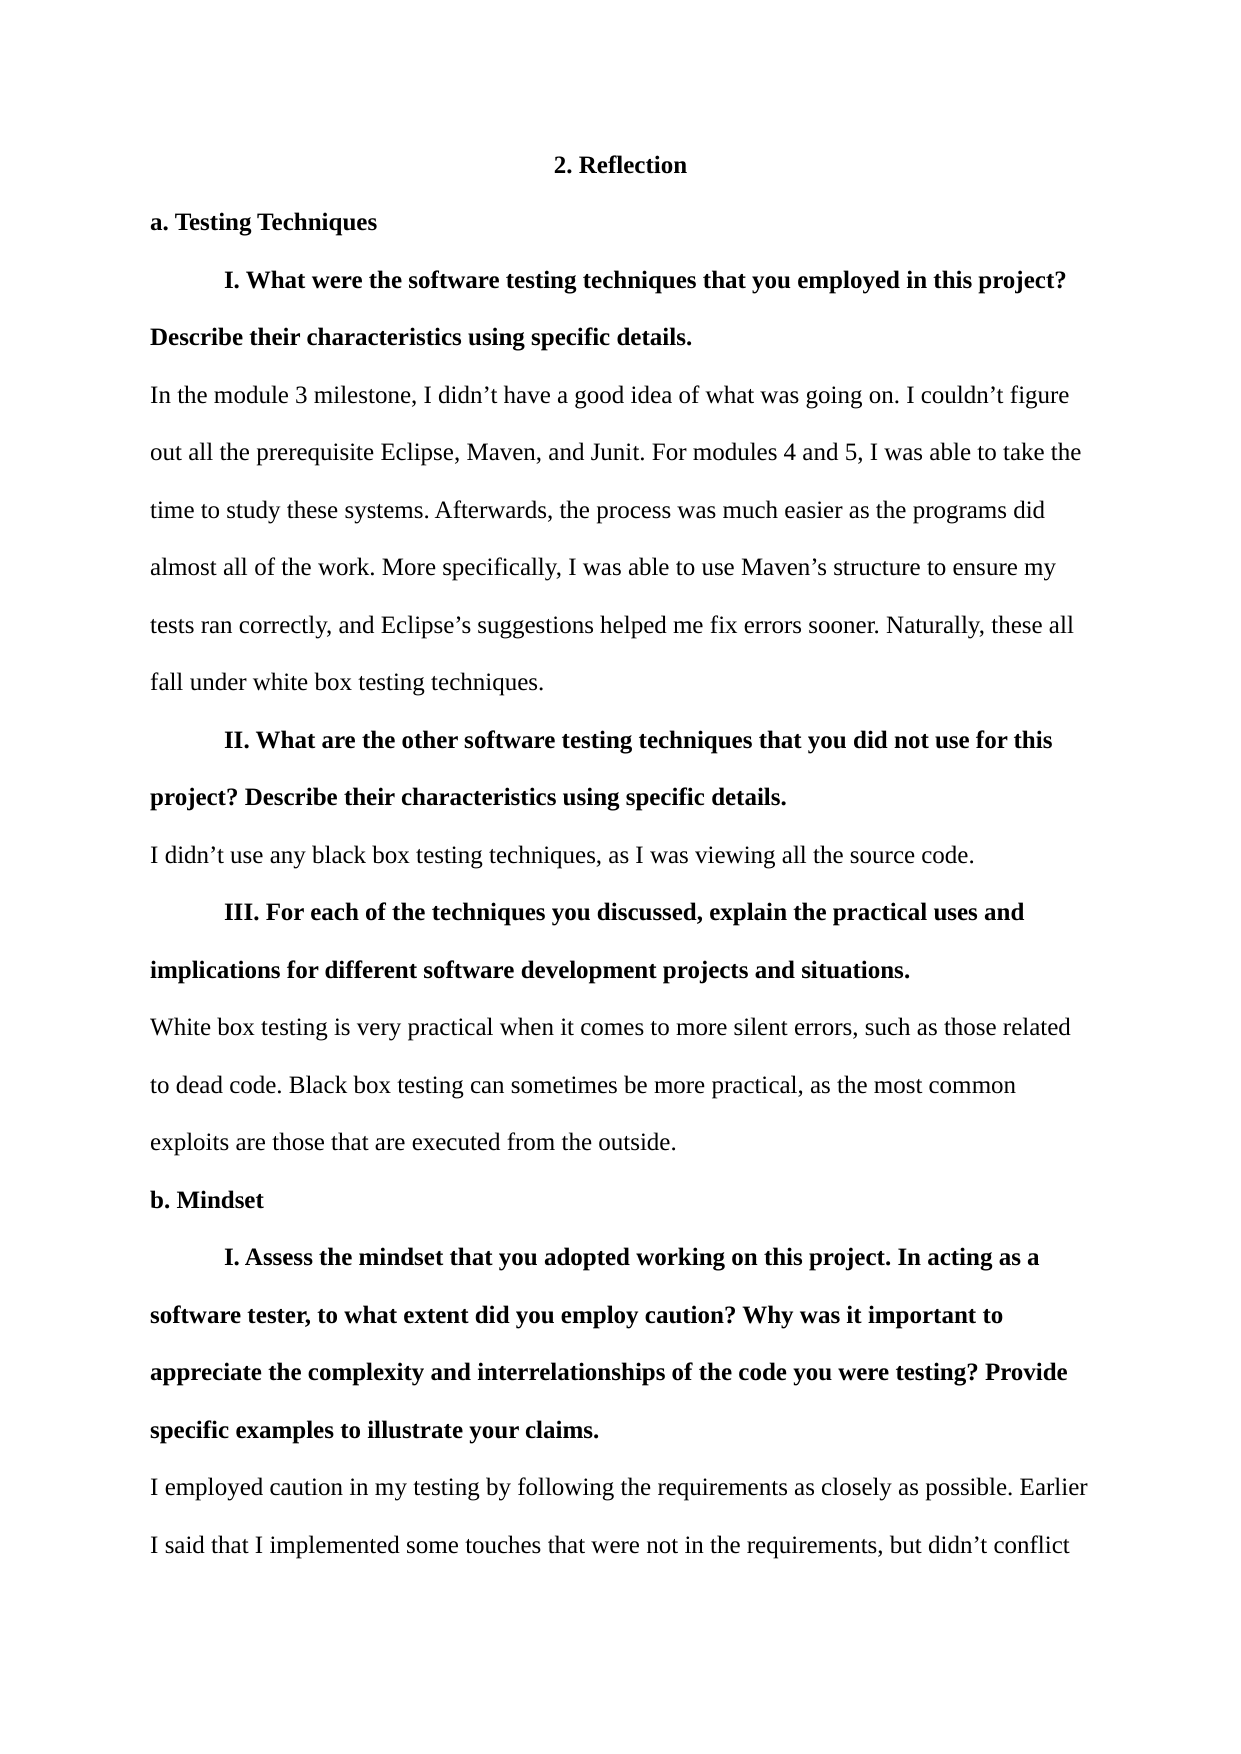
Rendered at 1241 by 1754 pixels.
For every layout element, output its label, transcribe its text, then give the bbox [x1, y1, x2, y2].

text I. What were the software testing techniques that you employed in this project? Describe their characteristics using specific details. [150, 265, 1091, 351]
text 2. Reflection [150, 150, 1091, 179]
text II. What are the other software testing techniques that you did not use for this project? Describe their characteristics using specific details. [150, 725, 1091, 811]
text b. Mindset [150, 1185, 1091, 1214]
text White box testing is very practical when it comes to more silent errors, such as those related to dead code. Black box testing can sometimes be more practical, as the most common exploits are those that are executed from the outside. [150, 1012, 1091, 1156]
text I employed caution in my testing by following the requirements as closely as possible. Earlier I said that I implemented some touches that were not in the requirements, but didn’t conflict [150, 1472, 1091, 1559]
text I. Assess the mindset that you adopted working on this project. In acting as a software tester, to what extent did you employ caution? Why was it important to appreciate the complexity and interrelationships of the code you were testing? Provide specific examples to illustrate your claims. [150, 1242, 1091, 1444]
text In the module 3 milestone, I didn’t have a good idea of what was going on. I couldn’t figure out all the prerequisite Eclipse, Maven, and Junit. For modules 4 and 5, I was able to take the time to study these systems. Afterwards, the process was much easier as the programs did almost all of the work. More specifically, I was able to use Maven’s structure to ensure my tests ran correctly, and Eclipse’s suggestions helped me fix errors sooner. Naturally, these all fall under white box testing techniques. [150, 380, 1091, 696]
text III. For each of the techniques you discussed, explain the practical uses and implications for different software development projects and situations. [150, 897, 1091, 984]
text I didn’t use any black box testing techniques, as I was viewing all the source code. [150, 840, 1091, 869]
text a. Testing Techniques [150, 207, 1091, 236]
